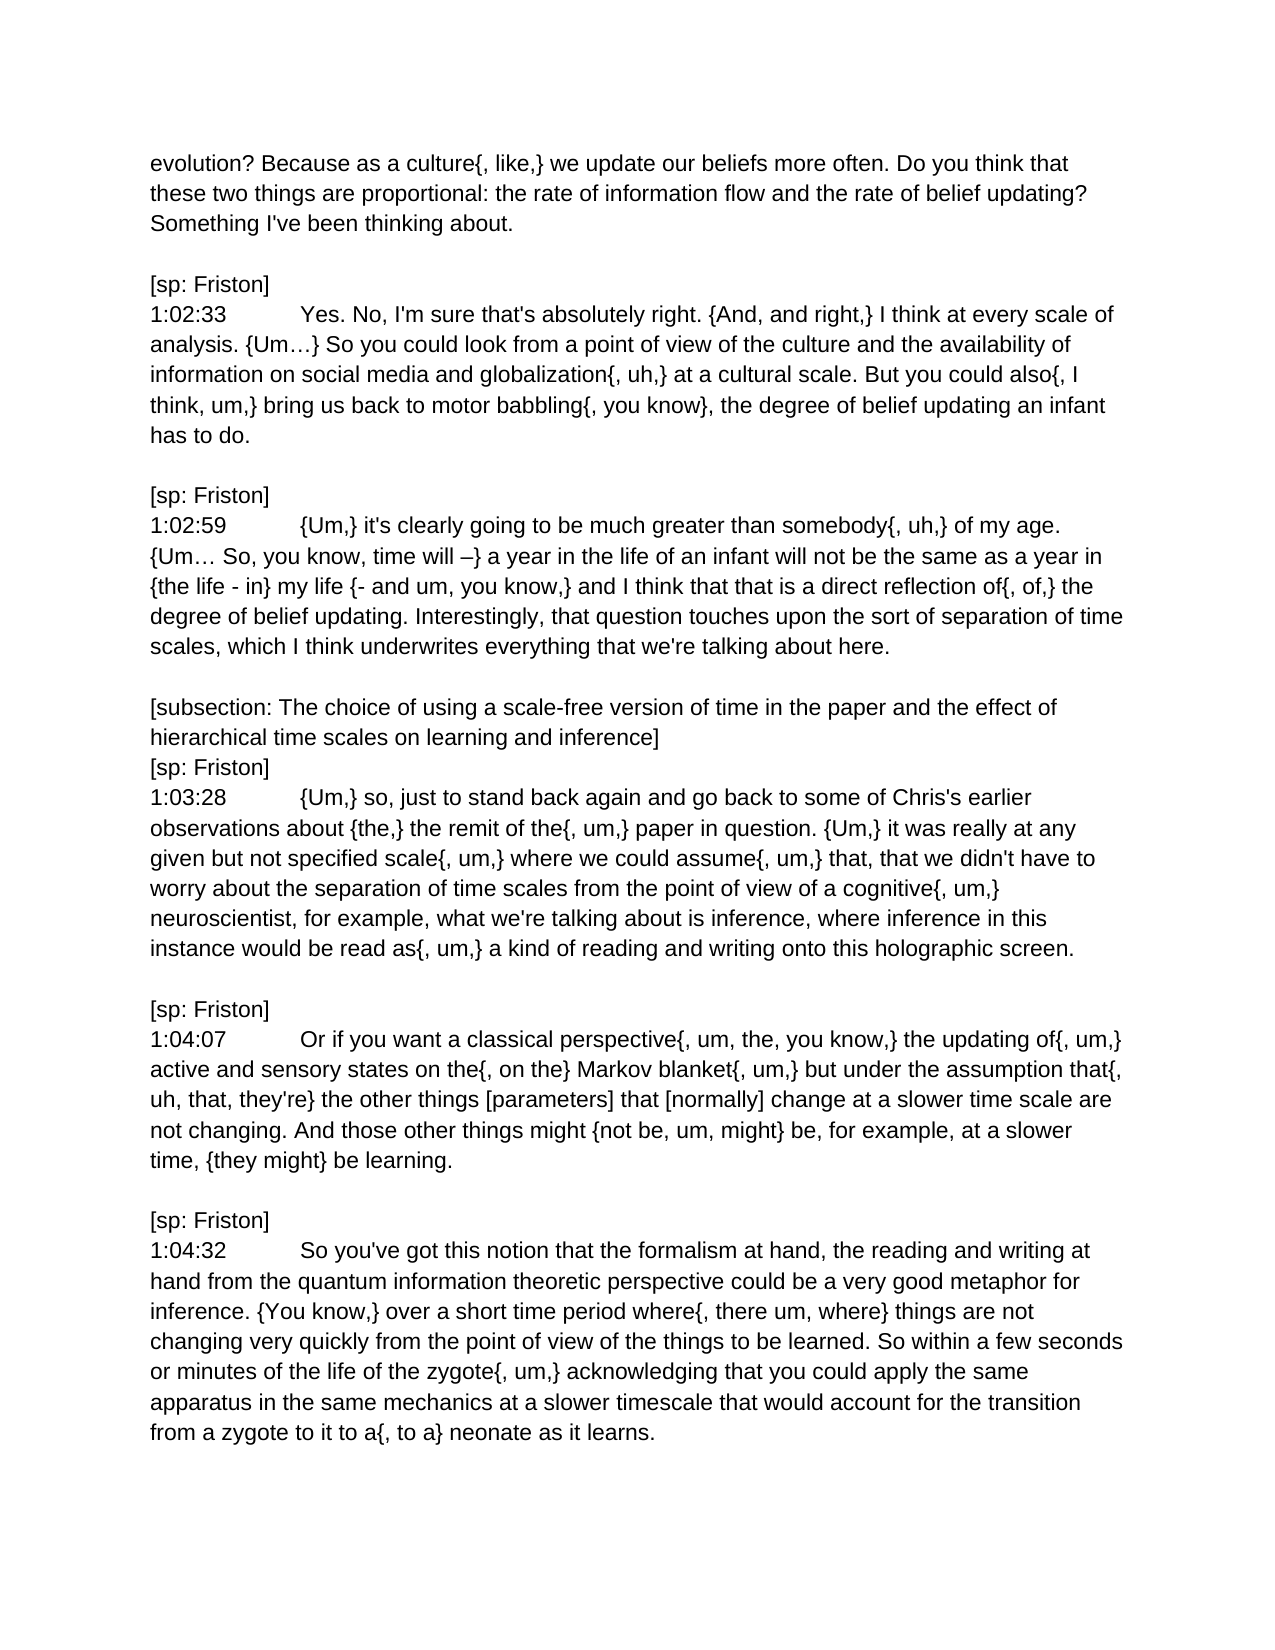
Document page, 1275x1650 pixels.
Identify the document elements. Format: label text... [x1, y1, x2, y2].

text 1:02:33 Yes. No, I'm sure that's absolutely right. {And, and right,} I think at every scale of analysis. {Um…} So you could look from a point of view of the culture and the availability of information on social media and globalization{, uh,} at a cultural scale. But you could also{, I think, um,} bring us back to motor babbling{, you know}, the degree of belief updating an infant has to do. [150, 301, 1125, 448]
text [subsection: The choice of using a scale-free version of time in the paper and the effect of hierarchical time scales on learning and inference] [150, 694, 1125, 750]
text [sp: Friston] [150, 482, 1125, 509]
text evolution? Because as a culture{, like,} we update our beliefs more often. Do you think that these two things are proportional: the rate of information flow and the rate of belief updating? Something I've been thinking about. [150, 150, 1125, 237]
text 1:04:32 So you've got this notion that the formalism at hand, the reading and writing at hand from the quantum information theoretic perspective could be a very good metaphor for inference. {You know,} over a short time period where{, there um, where} things are not changing very quickly from the point of view of the things to be learned. So within a few seconds or minutes of the life of the zygote{, um,} acknowledging that you could apply the same apparatus in the same mechanics at a slower timescale that would account for the transition from a zygote to it to a{, to a} neonate as it learns. [150, 1237, 1125, 1445]
text 1:02:59 {Um,} it's clearly going to be much greater than somebody{, uh,} of my age. {Um… So, you know, time will –} a year in the life of an infant will not be the same as a year in {the life - in} my life {- and um, you know,} and I think that that is a direct reflection of{, of,} the degree of belief updating. Interestingly, that question touches upon the sort of separation of time scales, which I think underwrites everything that we're talking about here. [150, 512, 1125, 660]
text [sp: Friston] [150, 271, 1125, 297]
text [sp: Friston] [150, 1207, 1125, 1234]
text [sp: Friston] [150, 754, 1125, 781]
text [sp: Friston] [150, 996, 1125, 1022]
text 1:03:28 {Um,} so, just to stand back again and go back to some of Chris's earlier observations about {the,} the remit of the{, um,} paper in question. {Um,} it was really at any given but not specified scale{, um,} where we could assume{, um,} that, that we didn't have to worry about the separation of time scales from the point of view of a cognitive{, um,} neuroscientist, for example, what we're talking about is inference, where inference in this instance would be read as{, um,} a kind of reading and writing onto this holographic screen. [150, 784, 1125, 962]
text 1:04:07 Or if you want a classical perspective{, um, the, you know,} the updating of{, um,} active and sensory states on the{, on the} Markov blanket{, um,} but under the assumption that{, uh, that, they're} the other things [parameters] that [normally] change at a slower time scale are not changing. And those other things might {not be, um, might} be, for example, at a slower time, {they might} be learning. [150, 1026, 1125, 1173]
